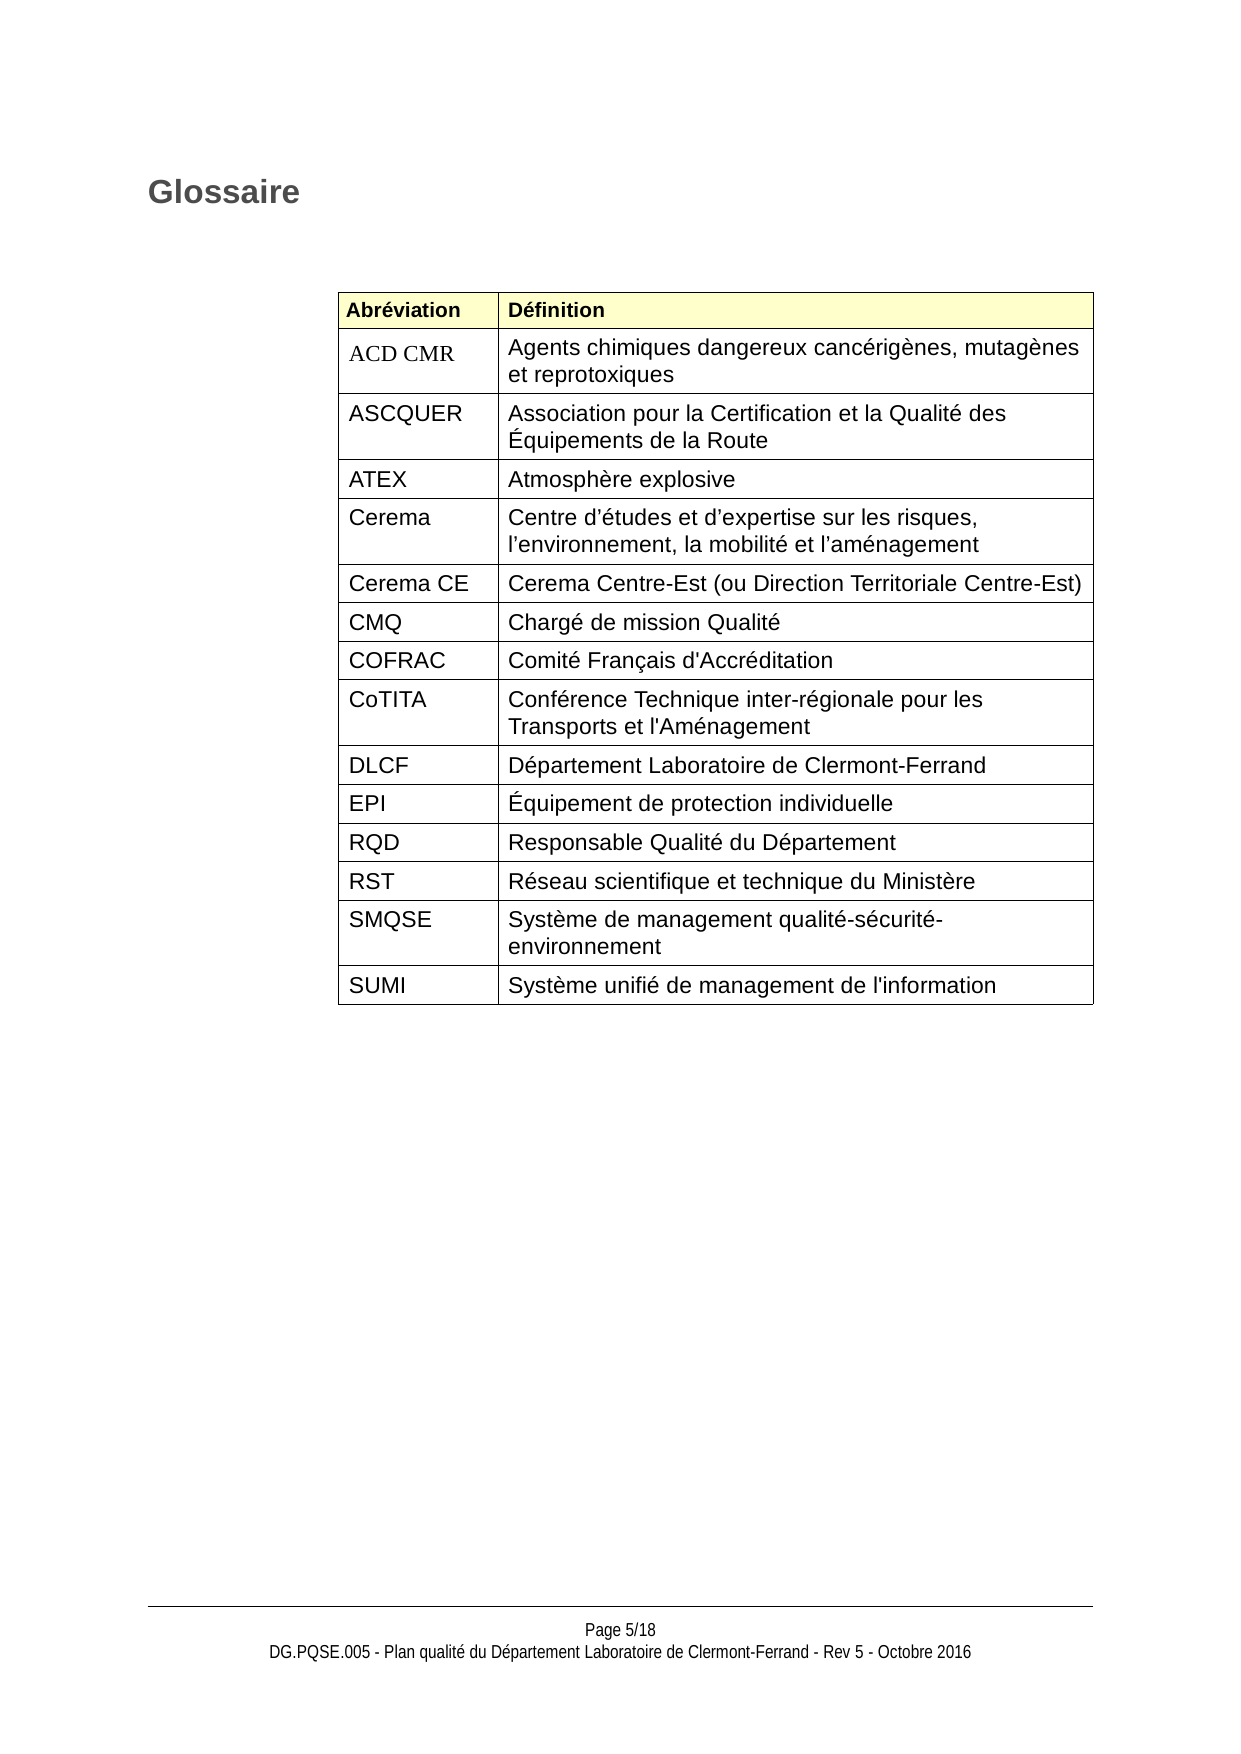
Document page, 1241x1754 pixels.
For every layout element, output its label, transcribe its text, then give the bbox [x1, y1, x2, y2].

table_header Abréviation [339, 293, 498, 328]
table_cell Cerema Centre-Est (ou Direction Territoriale Centre-Est) [499, 565, 1093, 602]
table_cell Système de management qualité-sécurité-environnement [499, 901, 1093, 965]
table_cell CMQ [339, 603, 498, 641]
table_cell Réseau scientifique et technique du Ministère [499, 862, 1093, 900]
table_cell Cerema CE [339, 565, 498, 602]
table_cell ASCQUER [339, 394, 498, 459]
text Glossaire [148, 172, 1093, 211]
table_cell Centre d’études et d’expertise sur les risques, l’environnement, la mobilité et l’aménagement [499, 499, 1093, 564]
table_cell COFRAC [339, 642, 498, 679]
table_cell Conférence Technique inter-régionale pour les Transports et l'Aménagement [499, 680, 1093, 745]
table_cell CoTITA [339, 680, 498, 745]
table_cell RST [339, 862, 498, 900]
table_cell Agents chimiques dangereux cancérigènes, mutagènes et reprotoxiques [499, 329, 1093, 393]
table_cell ATEX [339, 460, 498, 498]
table_cell Comité Français d'Accréditation [499, 642, 1093, 679]
table_cell Association pour la Certification et la Qualité des Équipements de la Route [499, 394, 1093, 459]
table_cell EPI [339, 785, 498, 823]
table_cell DLCF [339, 746, 498, 784]
table_cell Département Laboratoire de Clermont-Ferrand [499, 746, 1093, 784]
table_header Définition [499, 293, 1093, 328]
table_cell SMQSE [339, 901, 498, 965]
table_cell Chargé de mission Qualité [499, 603, 1093, 641]
table_cell Atmosphère explosive [499, 460, 1093, 498]
table_cell Système unifié de management de l'information [499, 966, 1093, 1004]
table_cell Cerema [339, 499, 498, 564]
table_cell SUMI [339, 966, 498, 1004]
table_cell RQD [339, 824, 498, 861]
table_cell Responsable Qualité du Département [499, 824, 1093, 861]
table_cell ACD CMR [339, 329, 498, 393]
table_cell Équipement de protection individuelle [499, 785, 1093, 823]
